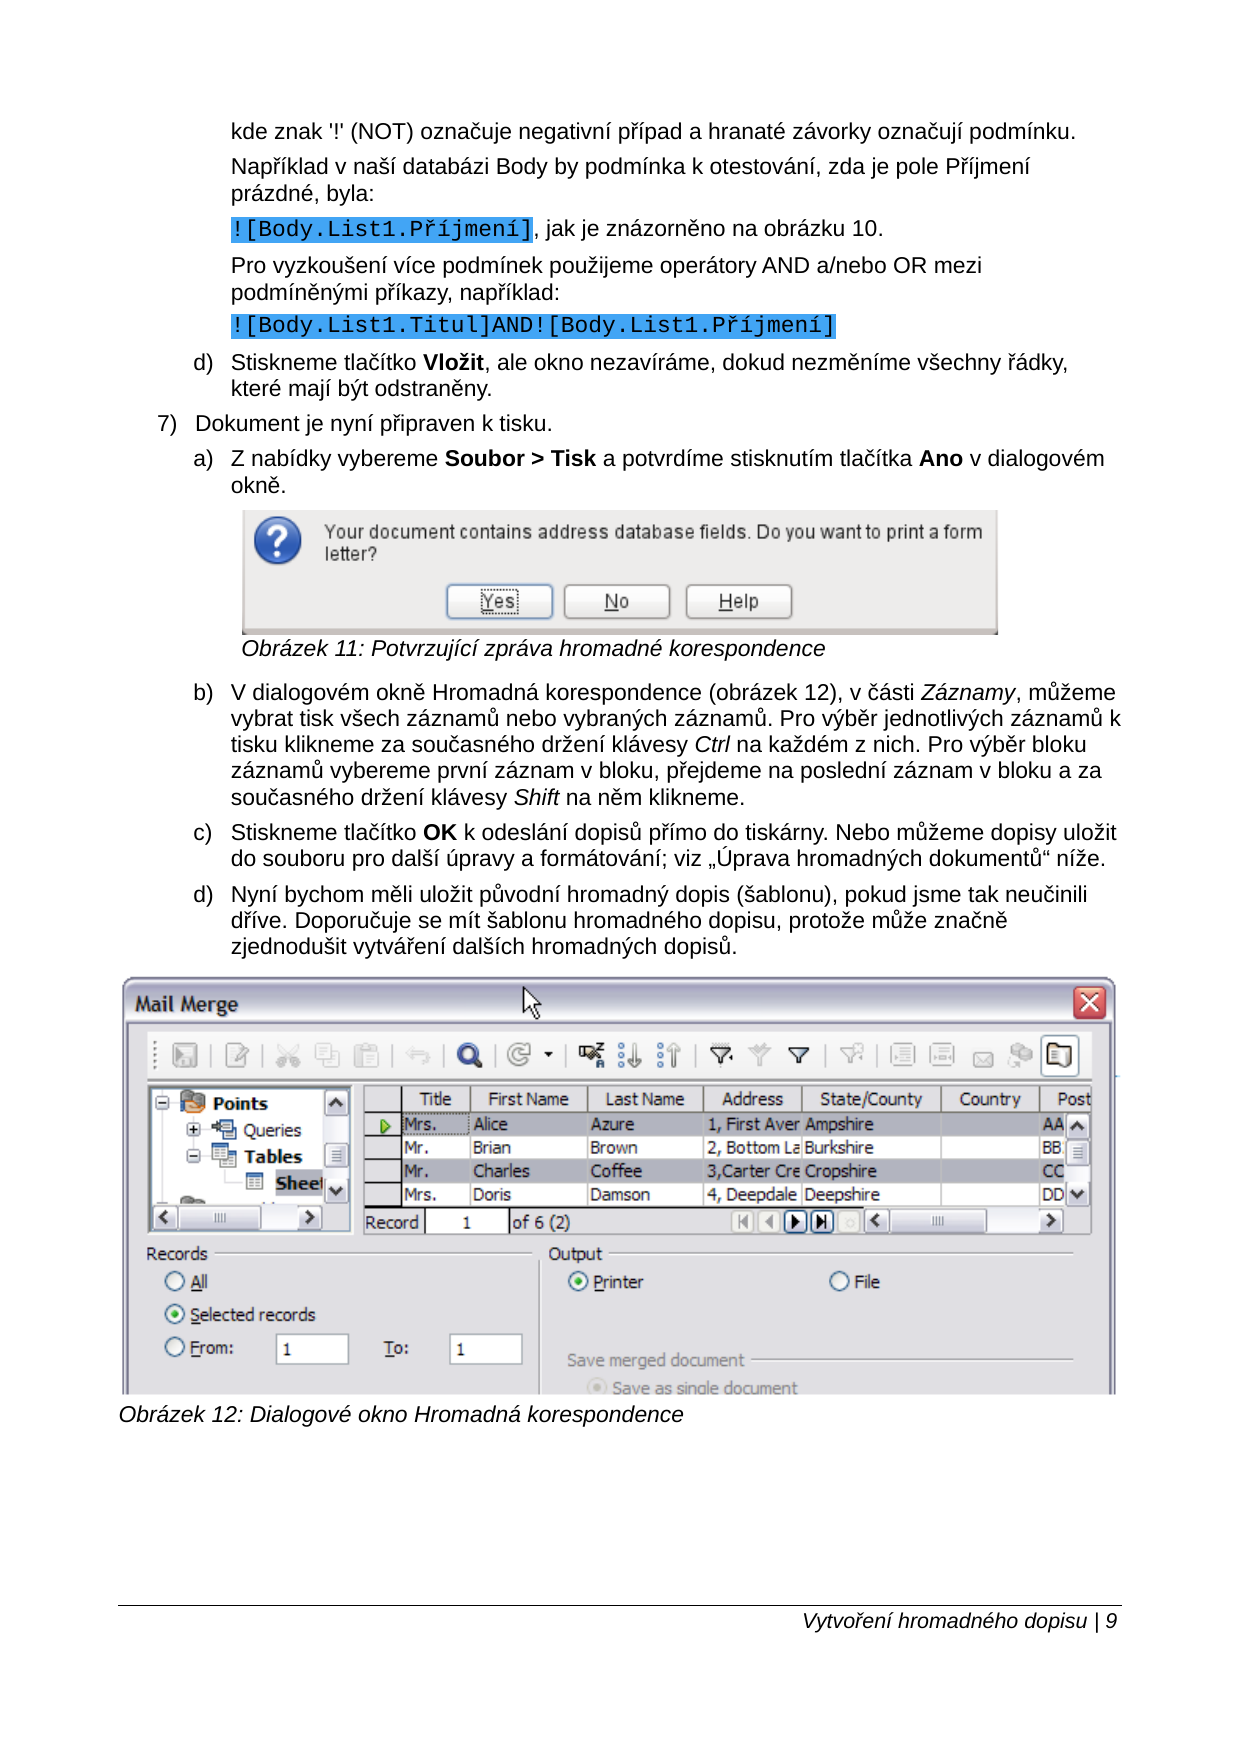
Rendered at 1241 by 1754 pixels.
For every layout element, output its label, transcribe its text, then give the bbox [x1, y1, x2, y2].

list Dokument je nyní připraven k tisku. [177, 410, 1122, 436]
list Nyní bychom měli uložit původní hromadný dopis (šablonu), pokud jsme tak neučinili dříve. Doporučuje se mít šablonu hromadného dopisu, protože může značně zjednodušit vytváření dalších hromadných dopisů. [193, 881, 1122, 960]
list Například v naší databázi Body by podmínka k otestování, zda je pole Příjmení prázdné, byla: [231, 153, 1122, 206]
picture [242, 510, 999, 635]
list Stiskneme tlačítko OK k odeslání dopisů přímo do tiskárny. Nebo můžeme dopisy uložit do souboru pro další úpravy a formátování; viz „Úpravy sloučených dokumentů“ níže. [193, 819, 1122, 872]
list ![Body.List1.Příjmení], jak je znázorněno na obrázku 10. [231, 215, 1122, 243]
list ![Body.List1.Titul]AND![Body.List1.Příjmení] [836, 314, 1122, 339]
list Pro vyzkoušení více podmínek použijeme operátory AND a/nebo OR mezi podmíněnými příkazy, například: [231, 252, 1122, 305]
text Obrázek 12: Dialogové okno Hromadná korespondence [118, 1401, 1122, 1427]
list Z nabídky vybereme Soubor > Tisk a potvrdíme stisknutím tlačítka Ano v dialogovém okně. [193, 445, 1122, 498]
list V dialogovém okně Hromadná korespondence (obrázek 12), v části Záznamy, můžeme vybrat tisk všech záznamů nebo vybraných záznamů. Pro výběr jednotlivých záznamů k tisku klikneme za současného držení klávesy Ctrl na každém z nich. Pro výběr bloku záznamů vybereme první záznam v bloku, přejdeme na poslední záznam v bloku a za současného držení klávesy Shift na něm klikneme. [193, 678, 1122, 810]
list Stiskneme tlačítko Vložit, ale okno nezavíráme, dokud nezměníme všechny řádky, které mají být odstraněny. [193, 348, 1122, 401]
picture [118, 971, 1122, 1401]
text Obrázek 11: Potvrzující zpráva hromadné korespondence [241, 510, 999, 661]
list kde znak '!' (NOT) označuje negativní případ a hranaté závorky označují podmínku. [231, 118, 1122, 144]
